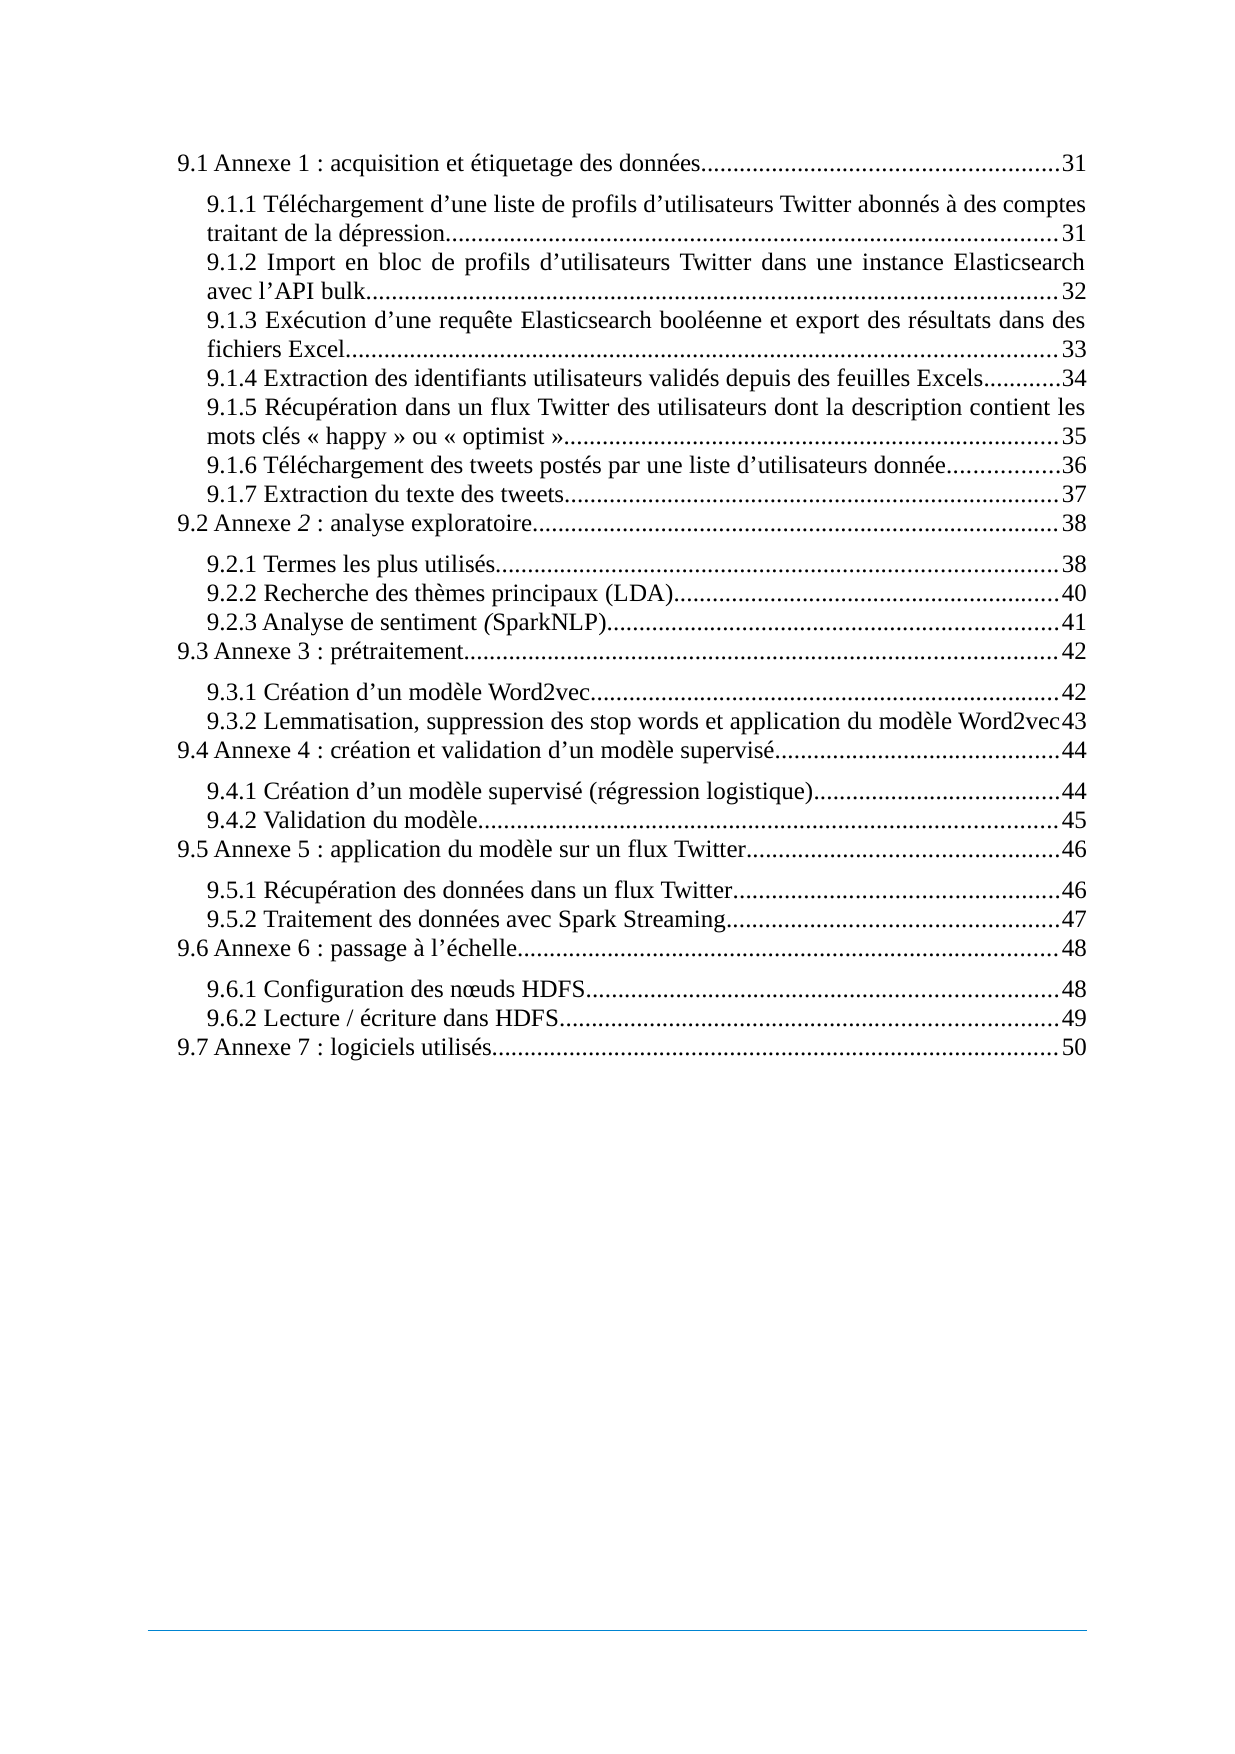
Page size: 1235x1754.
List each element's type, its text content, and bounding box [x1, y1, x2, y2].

text 9.1.3 Exécution d’une requête Elasticsearch booléenne et export des résultats dans des fichiers Excel 33 [207, 305, 1087, 363]
text 9.7 Annexe 7 : logiciels utilisés 50 [177, 1032, 1087, 1061]
text 9.6.2 Lecture / écriture dans HDFS 49 [207, 1003, 1087, 1032]
text 9.2.2 Recherche des thèmes principaux (LDA) 40 [207, 578, 1087, 607]
text 9.1 Annexe 1 : acquisition et étiquetage des données 31 [177, 148, 1087, 177]
text 9.1.5 Récupération dans un flux Twitter des utilisateurs dont la description contient les mots clés « happy » ou « optimist » 35 [207, 392, 1087, 450]
text 9.2.3 Analyse de sentiment (SparkNLP) 41 [207, 607, 1087, 636]
text 9.3.1 Création d’un modèle Word2vec 42 [207, 677, 1087, 706]
text 9.4.2 Validation du modèle 45 [207, 805, 1087, 834]
text 9.1.2 Import en bloc de profils d’utilisateurs Twitter dans une instance Elasticsearch avec l’API bulk 32 [207, 247, 1087, 305]
text 9.1.6 Téléchargement des tweets postés par une liste d’utilisateurs donnée 36 [207, 450, 1087, 479]
text 9.5.1 Récupération des données dans un flux Twitter 46 [207, 875, 1087, 904]
text 9.1.7 Extraction du texte des tweets 37 [207, 479, 1087, 508]
text 9.3.2 Lemmatisation, suppression des stop words et application du modèle Word2vec 43 [207, 706, 1087, 735]
text 9.6 Annexe 6 : passage à l’échelle 48 [177, 933, 1087, 962]
text 9.2 Annexe 2 : analyse exploratoire 38 [177, 508, 1087, 537]
text 9.4 Annexe 4 : création et validation d’un modèle supervisé 44 [177, 735, 1087, 764]
text 9.5 Annexe 5 : application du modèle sur un flux Twitter 46 [177, 834, 1087, 863]
text 9.2.1 Termes les plus utilisés 38 [207, 549, 1087, 578]
text 9.6.1 Configuration des nœuds HDFS 48 [207, 974, 1087, 1003]
text 9.4.1 Création d’un modèle supervisé (régression logistique) 44 [207, 776, 1087, 805]
text 9.1.1 Téléchargement d’une liste de profils d’utilisateurs Twitter abonnés à des comptes traitant de la dépression 31 [207, 188, 1087, 247]
text 9.1.4 Extraction des identifiants utilisateurs validés depuis des feuilles Excels 34 [207, 363, 1087, 392]
text 9.5.2 Traitement des données avec Spark Streaming 47 [207, 904, 1087, 933]
text 9.3 Annexe 3 : prétraitement 42 [177, 636, 1087, 665]
